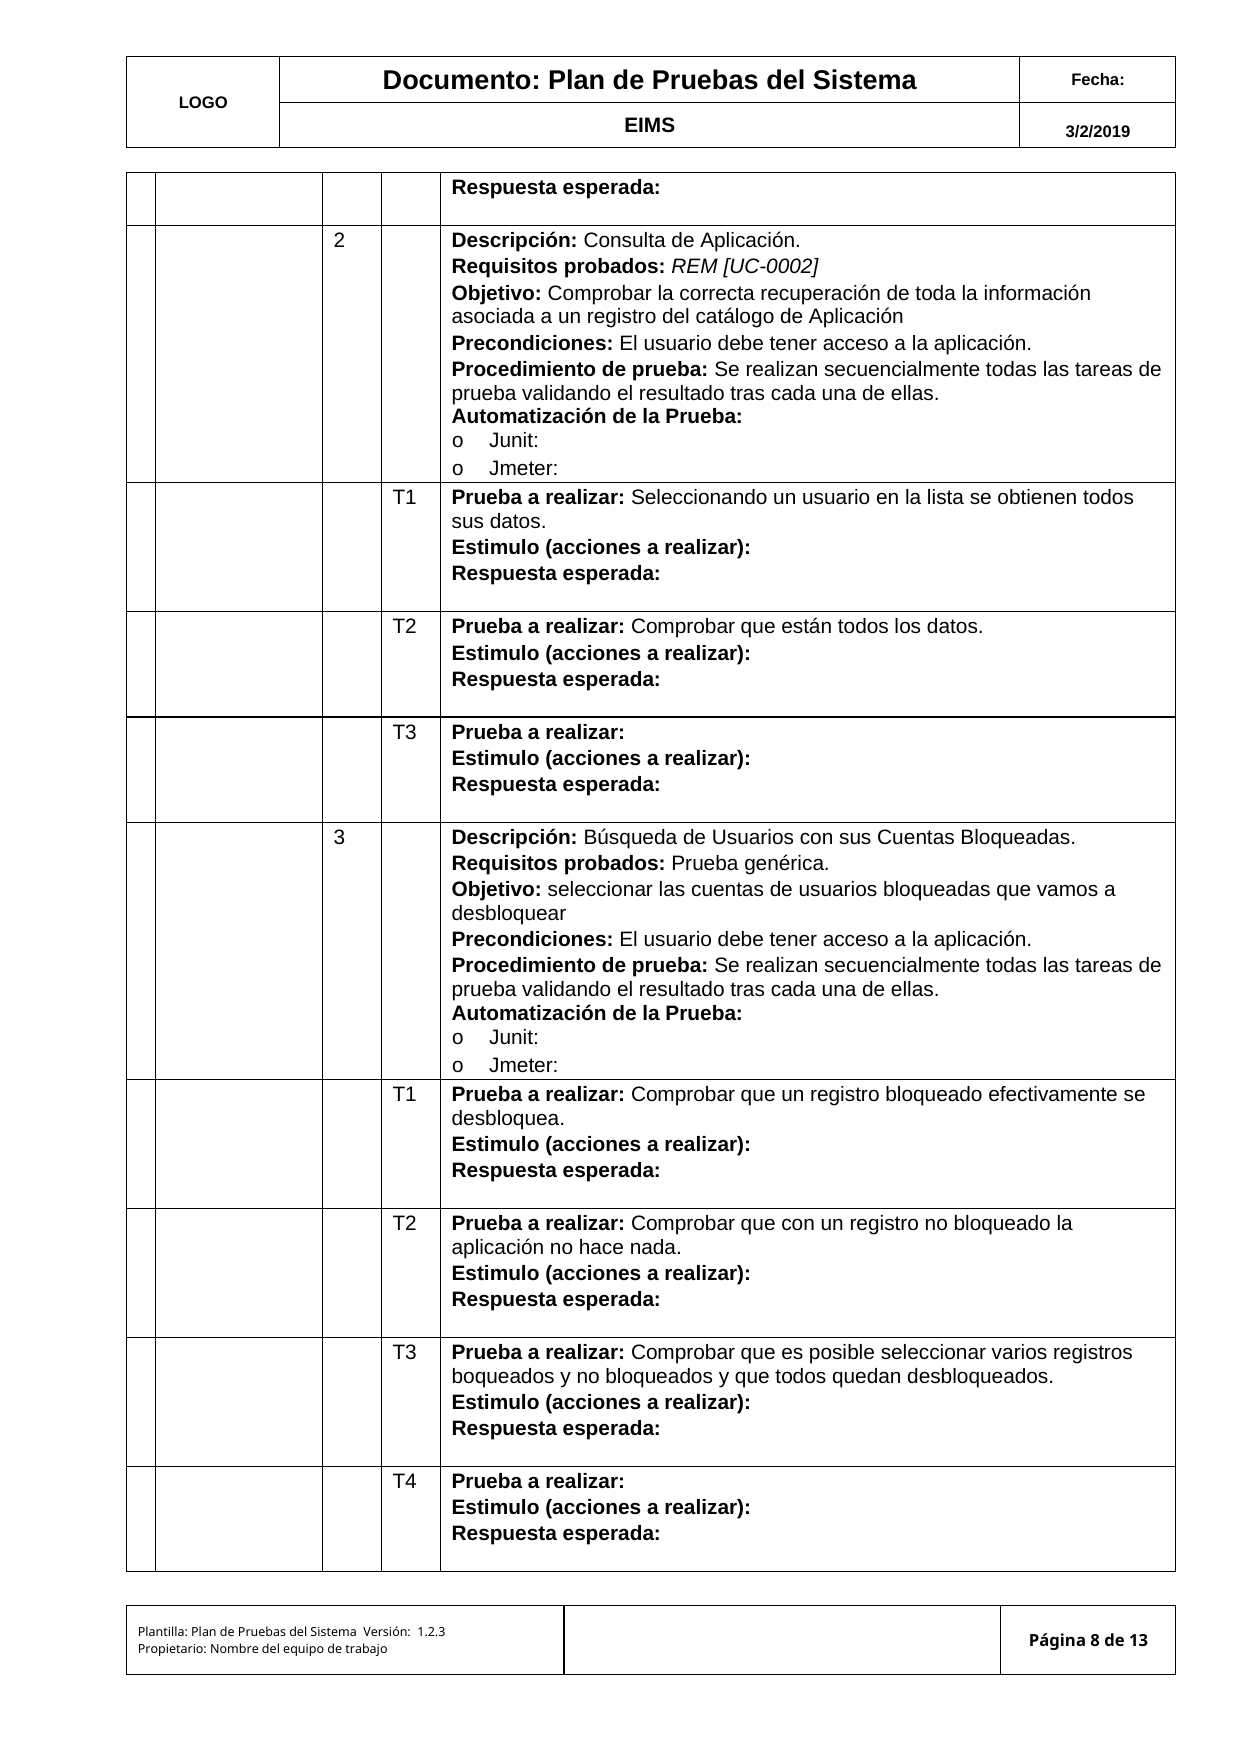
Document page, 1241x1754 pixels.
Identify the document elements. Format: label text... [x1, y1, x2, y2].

table_cell [382, 823, 440, 1078]
table_cell [156, 823, 322, 1078]
table_cell T4 [382, 1467, 440, 1571]
table_cell [156, 718, 322, 822]
table_cell Prueba a realizar: Seleccionando un usuario en la lista se obtienen todos sus datos. Estimulo (acciones a realizar): Respuesta esperada: [441, 483, 1175, 611]
table_cell [323, 612, 381, 716]
table_cell T1 [382, 483, 440, 611]
table_cell [127, 823, 155, 1078]
table_cell [156, 1209, 322, 1337]
table_cell 2 [323, 226, 381, 482]
table_cell [323, 1467, 381, 1571]
table_cell T2 [382, 1209, 440, 1337]
table_cell [127, 483, 155, 611]
table_cell Prueba a realizar: Comprobar que es posible seleccionar varios registros boqueados y no bloqueados y que todos quedan desbloqueados. Estimulo (acciones a realizar): Respuesta esperada: [441, 1338, 1175, 1466]
table_cell [156, 483, 322, 611]
table_cell [127, 173, 155, 225]
table_cell [127, 1080, 155, 1208]
table_cell Prueba a realizar: Comprobar que están todos los datos. Estimulo (acciones a realizar): Respuesta esperada: [441, 612, 1175, 716]
table_cell Descripción: Búsqueda de Usuarios con sus Cuentas Bloqueadas. Requisitos probados: Prueba genérica. Objetivo: seleccionar las cuentas de usuarios bloqueadas que vamos a desbloquear Precondiciones: El usuario debe tener acceso a la aplicación. Procedimiento de prueba: Se realizan secuencialmente todas las tareas de prueba validando el resultado tras cada una de ellas. Automatización de la Prueba: Junit: Jmeter: [441, 823, 1175, 1078]
table_cell Prueba a realizar: Comprobar que un registro bloqueado efectivamente se desbloquea. Estimulo (acciones a realizar): Respuesta esperada: [441, 1080, 1175, 1208]
table_cell [127, 1467, 155, 1571]
table_cell T2 [382, 612, 440, 716]
table_cell [156, 1080, 322, 1208]
table_cell [382, 226, 440, 482]
table_cell [127, 1338, 155, 1466]
table_cell [156, 612, 322, 716]
table_cell [323, 718, 381, 822]
table_cell Respuesta esperada: [441, 173, 1175, 225]
table_cell [156, 1467, 322, 1571]
table_cell T3 [382, 1338, 440, 1466]
table_cell Prueba a realizar: Estimulo (acciones a realizar): Respuesta esperada: [441, 1467, 1175, 1571]
table_cell [382, 173, 440, 225]
table_cell [127, 612, 155, 716]
table_cell Descripción: Consulta de Aplicación. Requisitos probados: REM [UC-0002] Objetivo: Comprobar la correcta recuperación de toda la información asociada a un registro del catálogo de Aplicación Precondiciones: El usuario debe tener acceso a la aplicación. Procedimiento de prueba: Se realizan secuencialmente todas las tareas de prueba validando el resultado tras cada una de ellas. Automatización de la Prueba: Junit: Jmeter: [441, 226, 1175, 482]
table_cell [323, 483, 381, 611]
table_cell [323, 173, 381, 225]
table_cell T3 [382, 718, 440, 822]
table_cell [323, 1338, 381, 1466]
table_cell Prueba a realizar: Comprobar que con un registro no bloqueado la aplicación no hace nada. Estimulo (acciones a realizar): Respuesta esperada: [441, 1209, 1175, 1337]
table_cell 3 [323, 823, 381, 1078]
table_cell [323, 1209, 381, 1337]
table_cell [156, 226, 322, 482]
table_cell [156, 173, 322, 225]
table_cell [127, 226, 155, 482]
table_cell [156, 1338, 322, 1466]
table_cell [127, 718, 155, 822]
table_cell Prueba a realizar: Estimulo (acciones a realizar): Respuesta esperada: [441, 718, 1175, 822]
table_cell T1 [382, 1080, 440, 1208]
table_cell [323, 1080, 381, 1208]
table_cell [127, 1209, 155, 1337]
